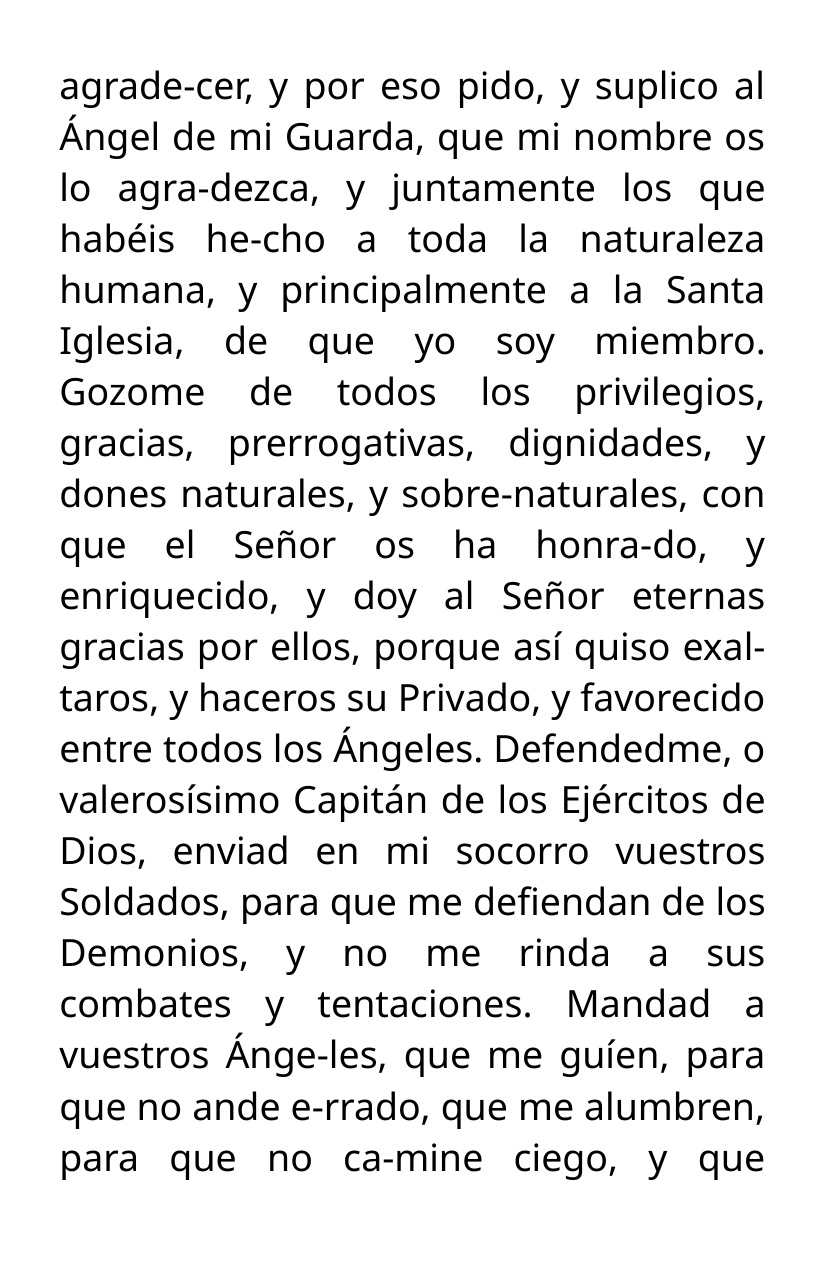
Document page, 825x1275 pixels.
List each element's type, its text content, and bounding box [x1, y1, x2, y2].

text agrade-cer, y por eso pido, y suplico al Ángel de mi Guarda, que mi nombre os lo agra-dezca, y juntamente los que habéis he-cho a toda la naturaleza humana, y principalmente a la Santa Iglesia, de que yo soy miembro. Gozome de todos los privilegios, gracias, prerrogativas, dignidades, y dones naturales, y sobre-naturales, con que el Señor os ha honra-do, y enriquecido, y doy al Señor eternas gracias por ellos, porque así quiso exal-taros, y haceros su Privado, y favorecido entre todos los Ángeles. Defendedme, o valerosísimo Capitán de los Ejércitos de Dios, enviad en mi socorro vuestros Soldados, para que me defiendan de los Demonios, y no me rinda a sus combates y tentaciones. Mandad a vuestros Ánge-les, que me guíen, para que no ande e-rrado, que me alumbren, para que no ca-mine ciego, y que [59, 59, 766, 1182]
